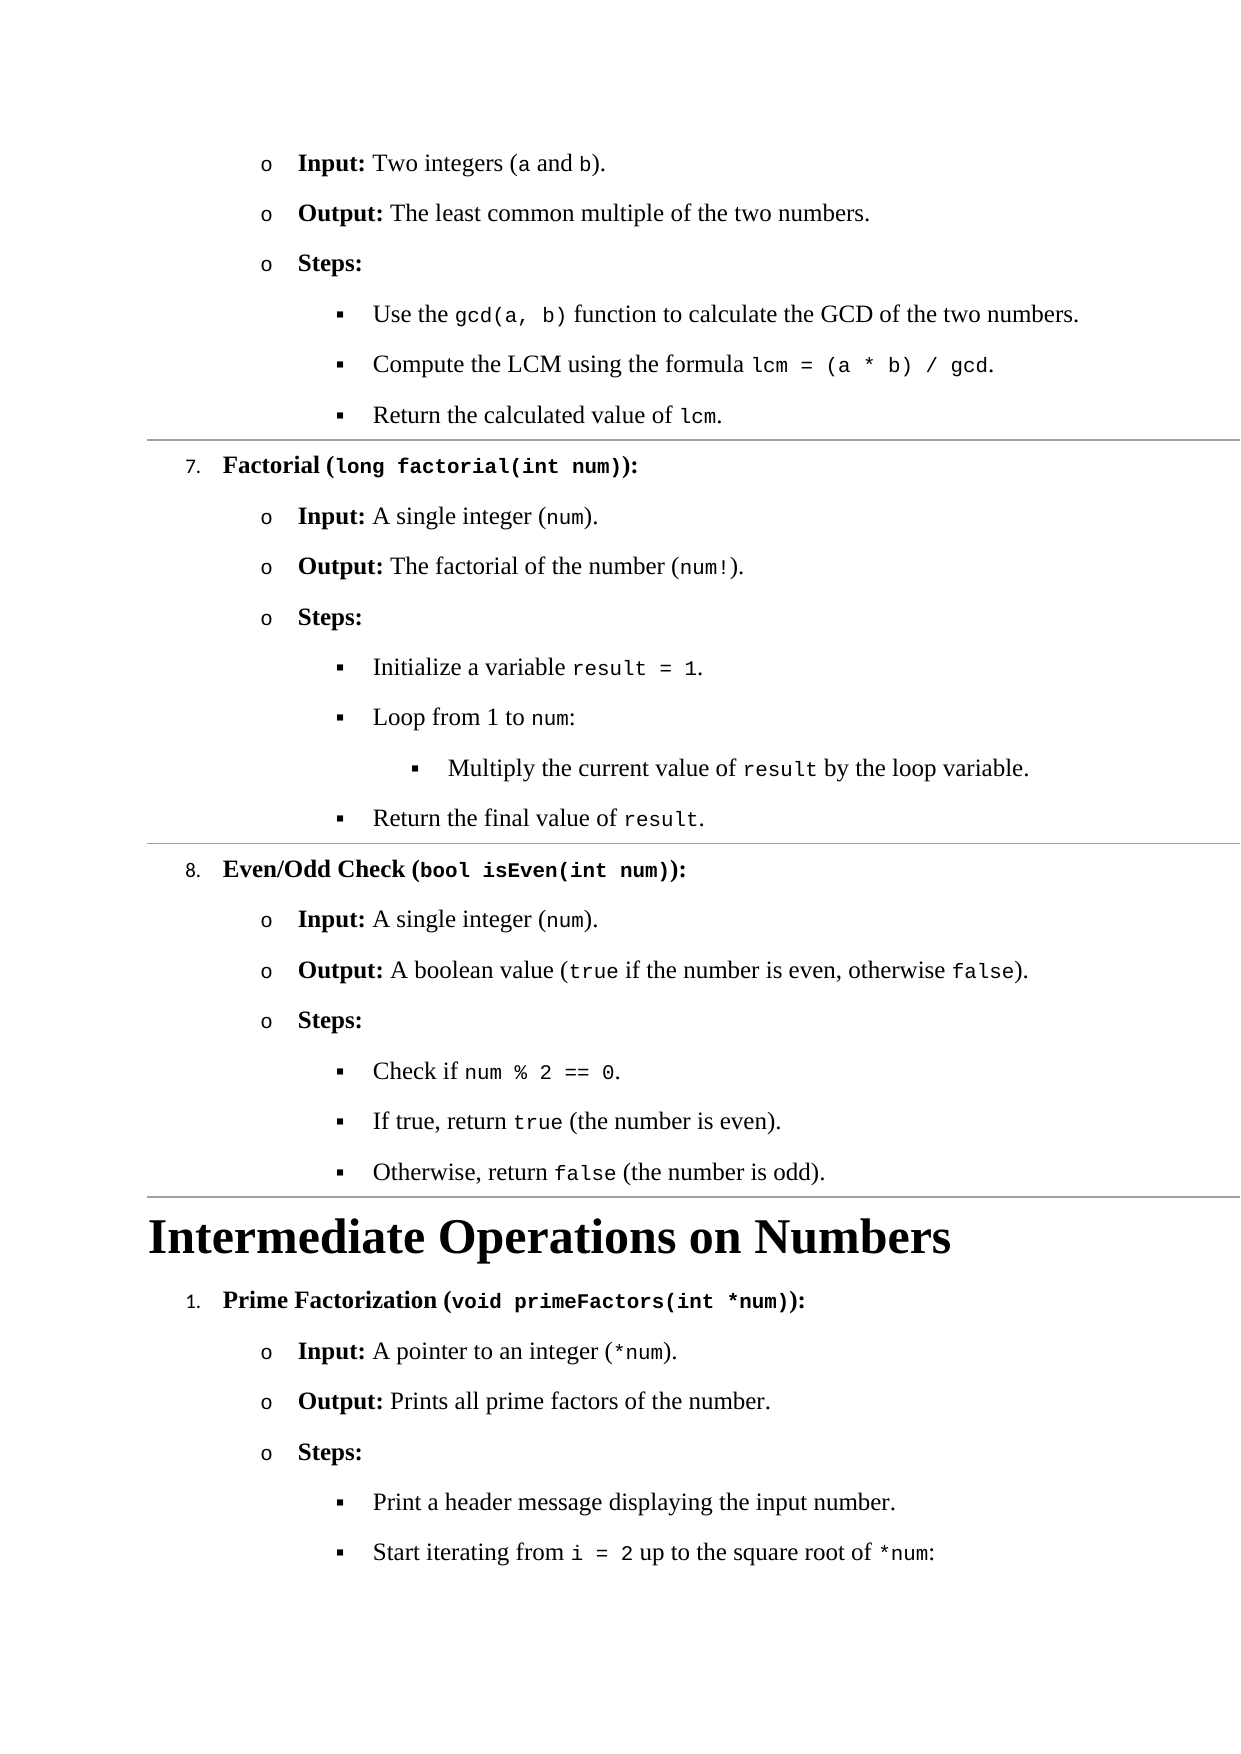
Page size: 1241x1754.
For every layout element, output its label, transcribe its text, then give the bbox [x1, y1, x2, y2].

list Initialize a variable result = 1. [335, 652, 1093, 682]
list Output: A boolean value (true if the number is even, otherwise false). [260, 955, 1093, 984]
list Output: The factorial of the number (num!). [260, 551, 1093, 581]
list Compute the LCM using the formula lcm = (a * b) / gcd. [335, 349, 1093, 379]
list Factorial (long factorial(int num)): [185, 450, 1093, 480]
list Steps: [260, 248, 1093, 278]
list Input: Two integers (a and b). [260, 148, 1093, 177]
list Input: A single integer (num). [260, 904, 1093, 934]
list Steps: [260, 602, 1093, 631]
list If true, return true (the number is even). [335, 1106, 1093, 1136]
list Output: The least common multiple of the two numbers. [260, 198, 1093, 228]
list Input: A single integer (num). [260, 501, 1093, 530]
list Input: A pointer to an integer (*num). [260, 1336, 1093, 1366]
list Output: Prints all prime factors of the number. [260, 1386, 1093, 1416]
list Start iterating from i = 2 up to the square root of *num: [335, 1537, 1093, 1566]
list Loop from 1 to num: [335, 702, 1093, 732]
list Multiply the current value of result by the loop variable. [410, 753, 1093, 782]
subtitle Intermediate Operations on Numbers [148, 1207, 1093, 1265]
list Use the gcd(a, b) function to calculate the GCD of the two numbers. [335, 299, 1093, 328]
list Print a header message displaying the input number. [335, 1487, 1093, 1516]
list Check if num % 2 == 0. [335, 1056, 1093, 1085]
list Steps: [260, 1437, 1093, 1466]
list Return the calculated value of lcm. [335, 400, 1093, 429]
list Otherwise, return false (the number is odd). [335, 1157, 1093, 1186]
list Prime Factorization (void primeFactors(int *num)): [185, 1286, 1093, 1315]
list Return the final value of result. [335, 803, 1093, 833]
list Steps: [260, 1005, 1093, 1035]
list Even/Odd Check (bool isEven(int num)): [185, 854, 1093, 884]
